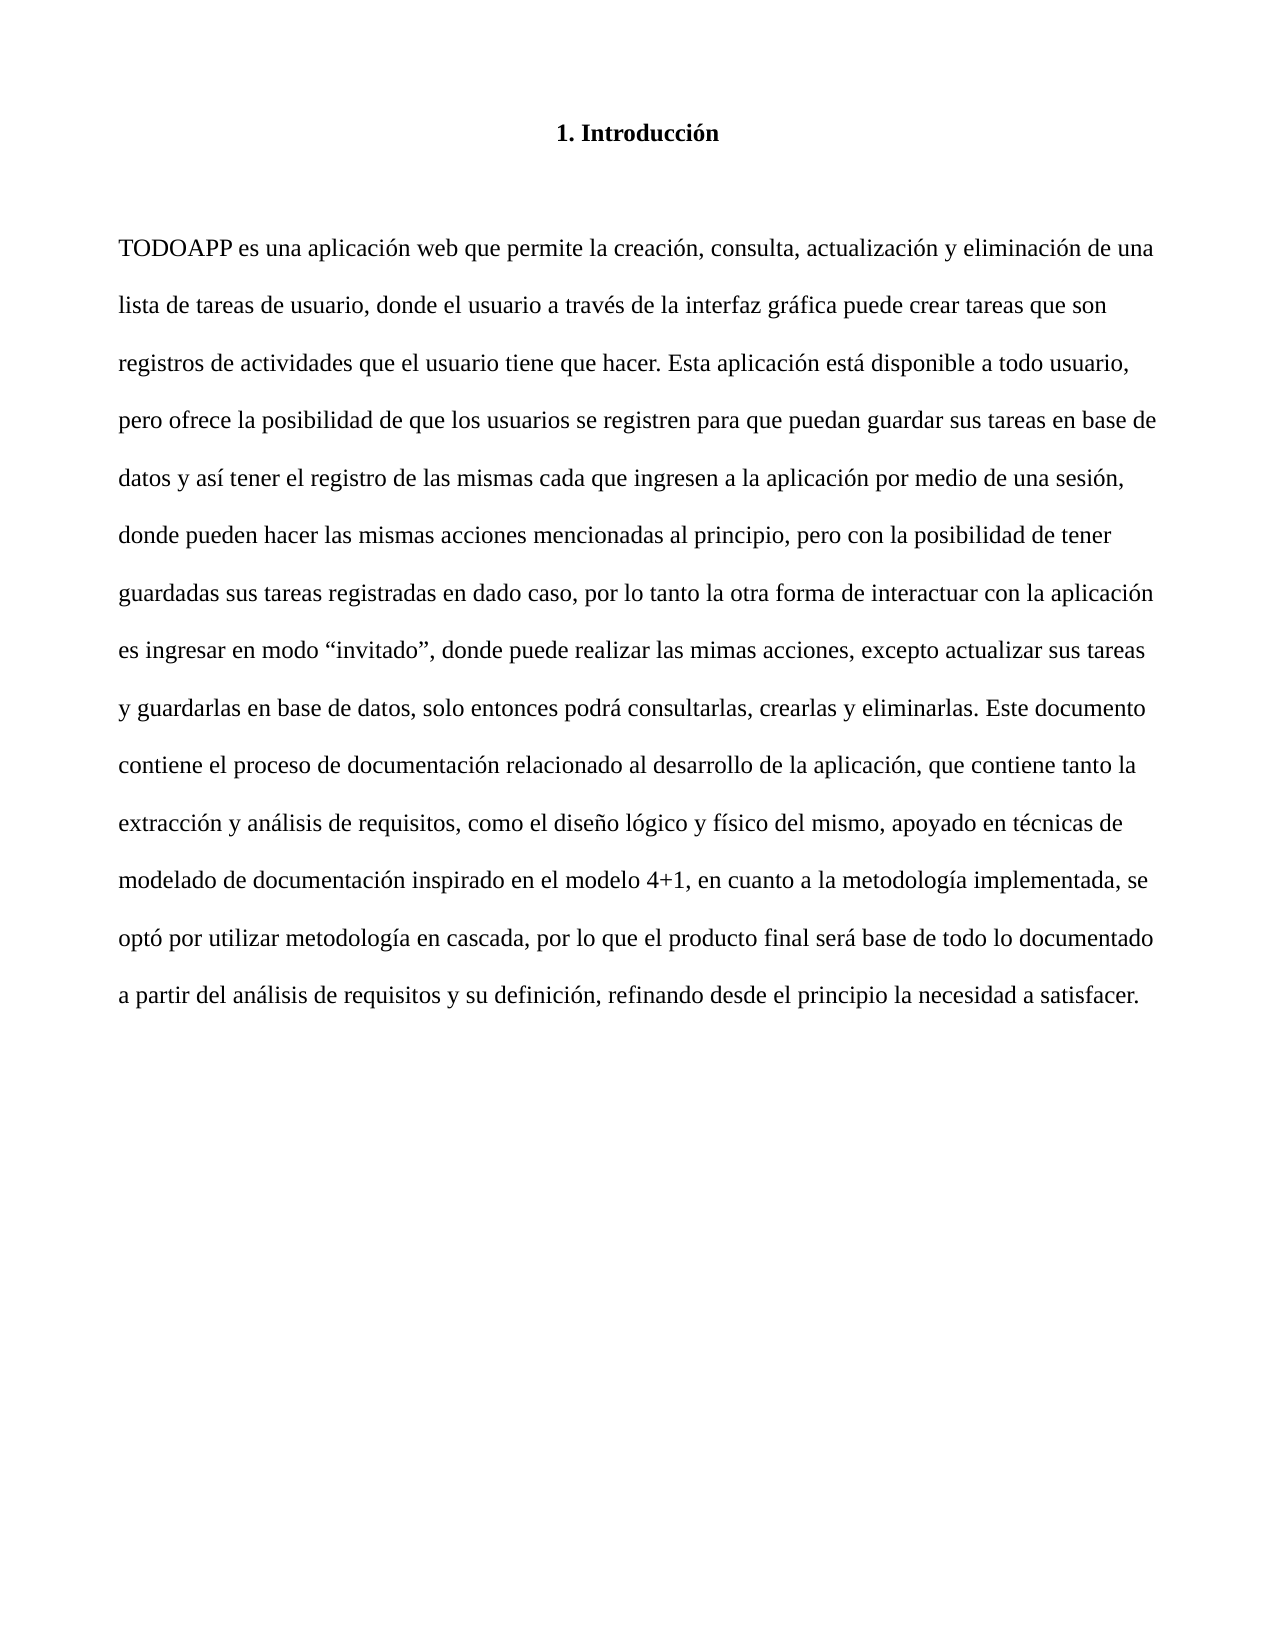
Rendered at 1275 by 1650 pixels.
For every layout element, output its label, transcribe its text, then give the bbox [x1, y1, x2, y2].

text TODOAPP es una aplicación web que permite la creación, consulta, actualización y eliminación de una lista de tareas de usuario, donde el usuario a través de la interfaz gráfica puede crear tareas que son registros de actividades que el usuario tiene que hacer. Esta aplicación está disponible a todo usuario, pero ofrece la posibilidad de que los usuarios se registren para que puedan guardar sus tareas en base de datos y así tener el registro de las mismas cada que ingresen a la aplicación por medio de una sesión, donde pueden hacer las mismas acciones mencionadas al principio, pero con la posibilidad de tener guardadas sus tareas registradas en dado caso, por lo tanto la otra forma de interactuar con la aplicación es ingresar en modo “invitado”, donde puede realizar las mimas acciones, excepto actualizar sus tareas y guardarlas en base de datos, solo entonces podrá consultarlas, crearlas y eliminarlas. Este documento contiene el proceso de documentación relacionado al desarrollo de la aplicación, que contiene tanto la extracción y análisis de requisitos, como el diseño lógico y físico del mismo, apoyado en técnicas de modelado de documentación inspirado en el modelo 4+1, en cuanto a la metodología implementada, se optó por utilizar metodología en cascada, por lo que el producto final será base de todo lo documentado a partir del análisis de requisitos y su definición, refinando desde el principio la necesidad a satisfacer. [118, 233, 1157, 1009]
text 1. Introducción [118, 118, 1157, 147]
